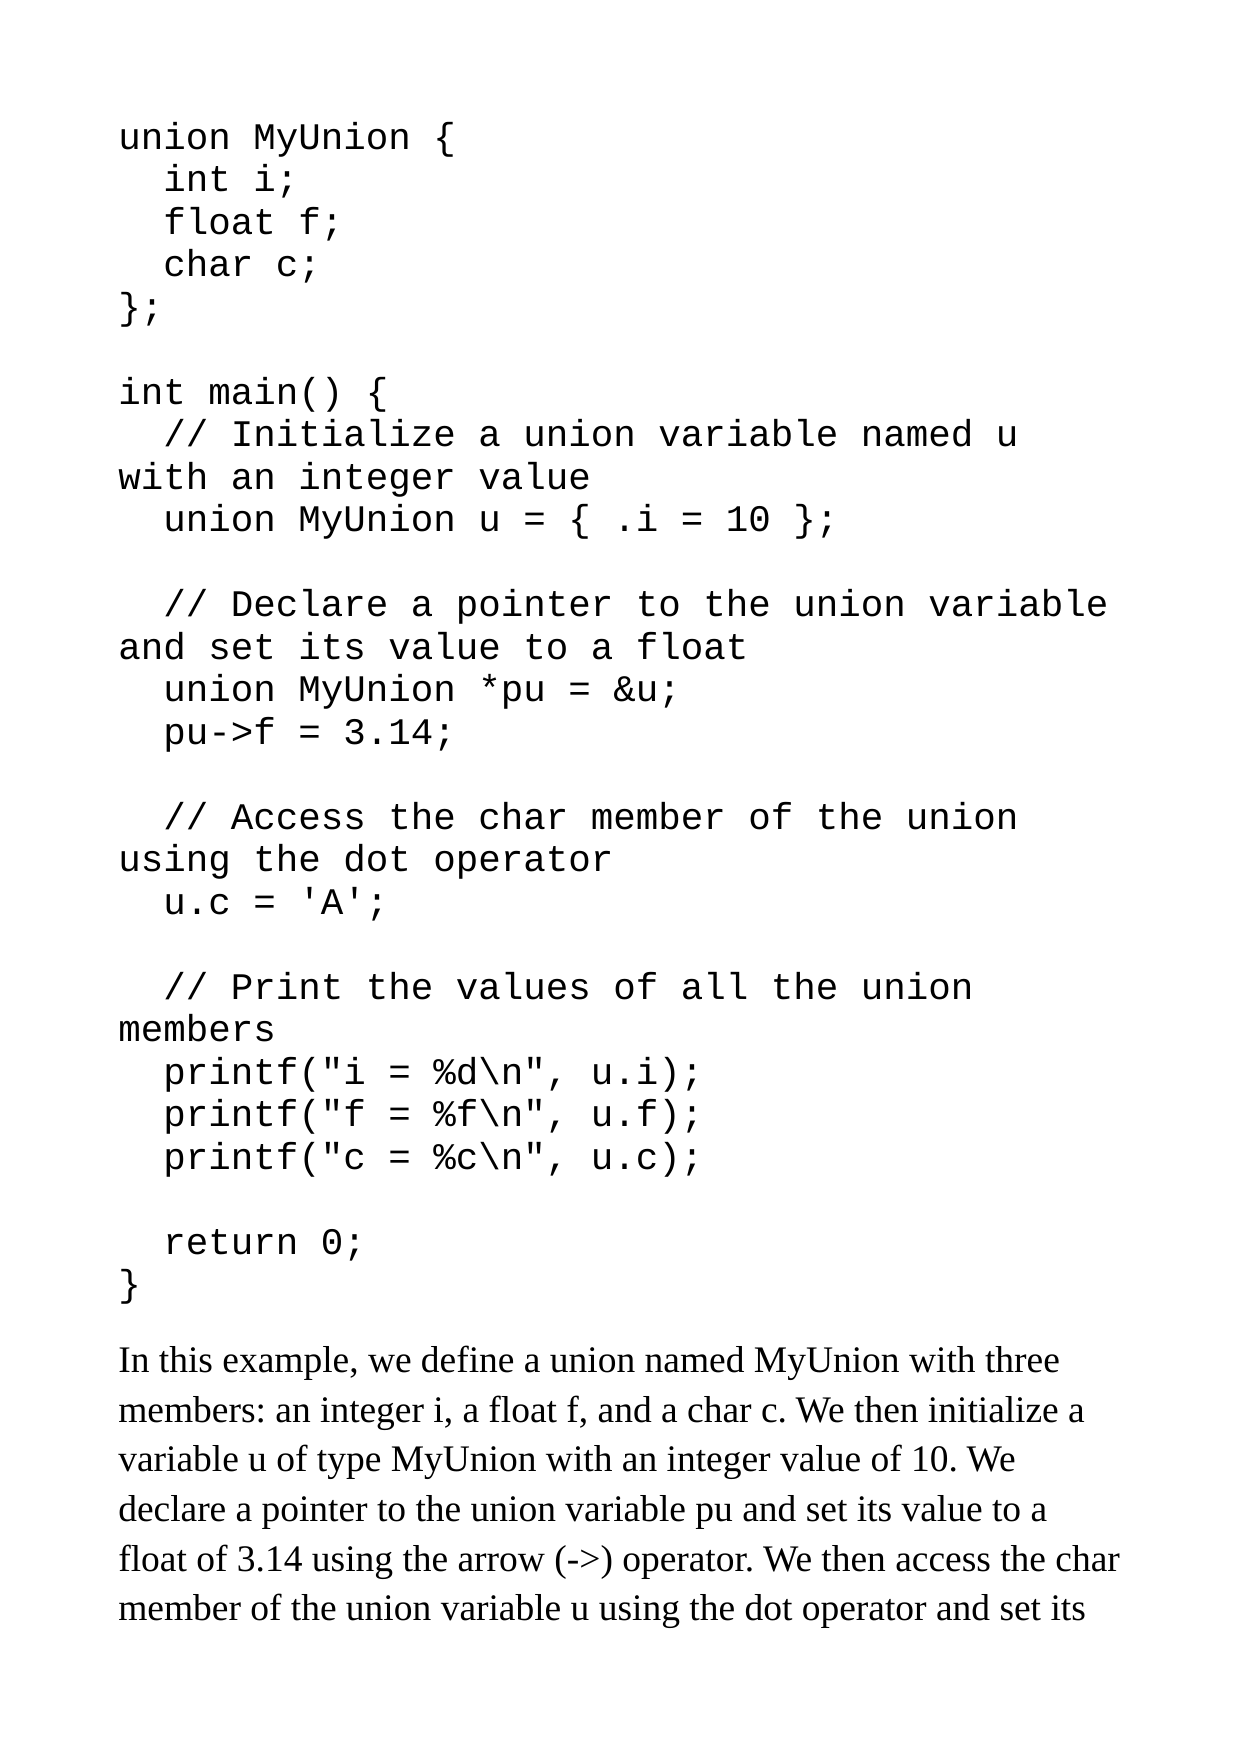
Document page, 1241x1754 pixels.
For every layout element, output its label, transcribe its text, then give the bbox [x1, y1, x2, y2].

text int i; [118, 161, 1122, 203]
text union MyUnion *pu = &u; [118, 671, 1122, 713]
text }; [118, 288, 1122, 331]
text int main() { [118, 373, 1122, 416]
text printf("f = %f\n", u.f); [118, 1096, 1122, 1138]
text // Initialize a union variable named u with an integer value [118, 416, 1122, 501]
text pu->f = 3.14; [118, 713, 1122, 756]
text printf("c = %c\n", u.c); [118, 1138, 1122, 1181]
text union MyUnion { [118, 118, 1122, 161]
text union MyUnion u = { .i = 10 }; [118, 501, 1122, 543]
text // Declare a pointer to the union variable and set its value to a float [118, 586, 1122, 671]
text printf("i = %d\n", u.i); [118, 1053, 1122, 1096]
text In this example, we define a union named MyUnion with three members: an integer i, a float f, and a char c. We then initialize a variable u of type MyUnion with an integer value of 10. We declare a pointer to the union variable pu and set its value to a float of 3.14 using the arrow (->) operator. We then access the char member of the union variable u using the dot operator and set its [118, 1338, 1122, 1629]
text } [118, 1266, 1122, 1308]
text char c; [118, 246, 1122, 288]
text // Print the values of all the union members [118, 968, 1122, 1053]
text u.c = 'A'; [118, 883, 1122, 926]
text // Access the char member of the union using the dot operator [118, 798, 1122, 883]
text return 0; [118, 1223, 1122, 1266]
text float f; [118, 203, 1122, 246]
